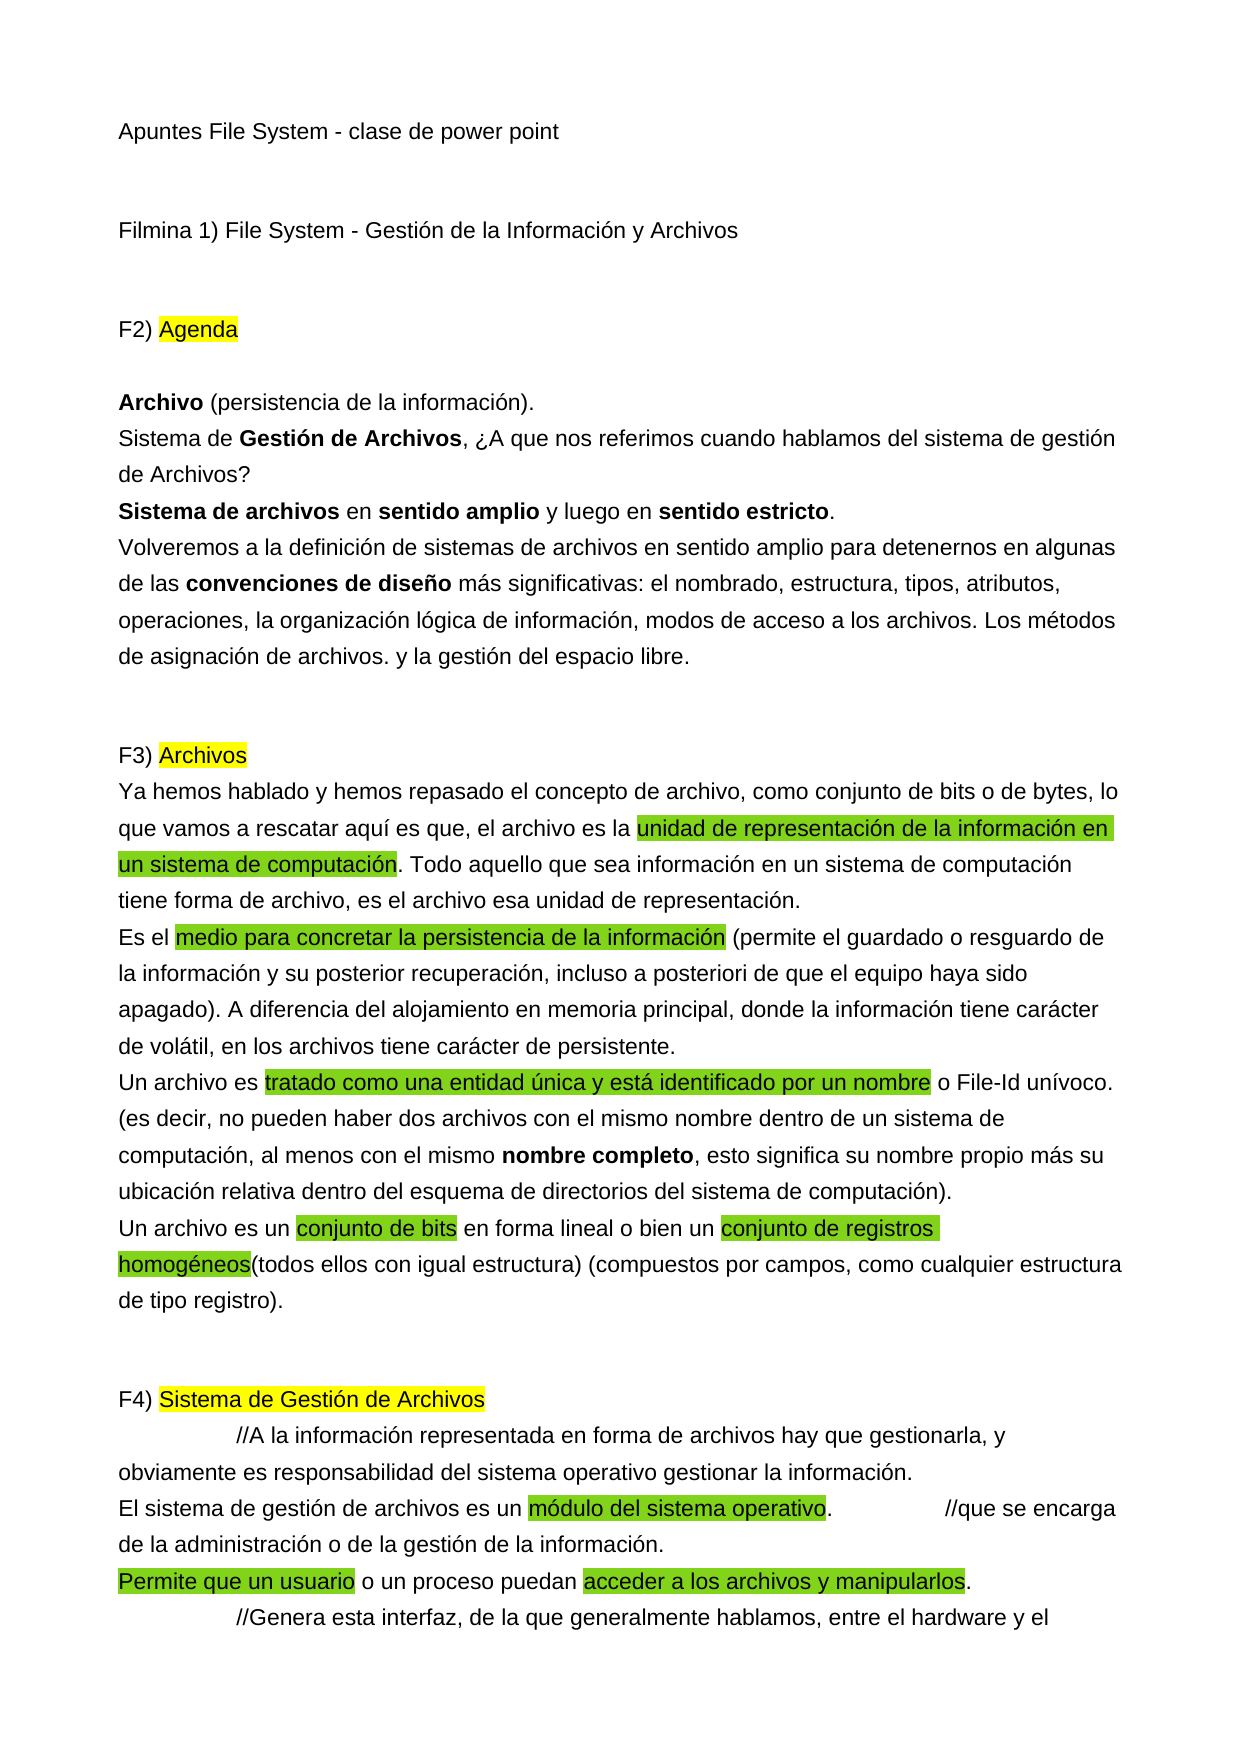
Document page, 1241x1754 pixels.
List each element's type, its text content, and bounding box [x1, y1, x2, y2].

text F2) Agenda [118, 316, 1122, 342]
text El sistema de gestión de archivos es un módulo del sistema operativo. //que se encarga de la administración o de la gestión de la información. [118, 1495, 1122, 1558]
text Ya hemos hablado y hemos repasado el concepto de archivo, como conjunto de bits o de bytes, lo que vamos a rescatar aquí es que, el archivo es la unidad de representación de la información en un sistema de computación. Todo aquello que sea información en un sistema de computación tiene forma de archivo, es el archivo esa unidad de representación. [118, 778, 1122, 914]
text //A la información representada en forma de archivos hay que gestionarla, y obviamente es responsabilidad del sistema operativo gestionar la información. [118, 1422, 1122, 1485]
text F4) Sistema de Gestión de Archivos [118, 1386, 1122, 1412]
text Sistema de archivos en sentido amplio y luego en sentido estricto. [118, 498, 1122, 524]
text Filmina 1) File System - Gestión de la Información y Archivos [118, 217, 1122, 243]
text Volveremos a la definición de sistemas de archivos en sentido amplio para detenernos en algunas de las convenciones de diseño más significativas: el nombrado, estructura, tipos, atributos, operaciones, la organización lógica de información, modos de acceso a los archivos. Los métodos de asignación de archivos. y la gestión del espacio libre. [118, 534, 1122, 669]
text Es el medio para concretar la persistencia de la información (permite el guardado o resguardo de la información y su posterior recuperación, incluso a posteriori de que el equipo haya sido apagado). A diferencia del alojamiento en memoria principal, donde la información tiene carácter de volátil, en los archivos tiene carácter de persistente. [118, 924, 1122, 1059]
text F3) Archivos [118, 742, 1122, 768]
text Apuntes File System - clase de power point [118, 118, 1122, 144]
text Archivo (persistencia de la información). [118, 388, 1122, 415]
text Sistema de Gestión de Archivos, ¿A que nos referimos cuando hablamos del sistema de gestión de Archivos? [118, 425, 1122, 488]
text Un archivo es tratado como una entidad única y está identificado por un nombre o File-Id unívoco. (es decir, no pueden haber dos archivos con el mismo nombre dentro de un sistema de computación, al menos con el mismo nombre completo, esto significa su nombre propio más su ubicación relativa dentro del esquema de directorios del sistema de computación). [118, 1069, 1122, 1204]
text Un archivo es un conjunto de bits en forma lineal o bien un conjunto de registros homogéneos(todos ellos con igual estructura) (compuestos por campos, como cualquier estructura de tipo registro). [118, 1214, 1122, 1313]
text Permite que un usuario o un proceso puedan acceder a los archivos y manipularlos. //Genera esta interfaz, de la que generalmente hablamos, entre el hardware y el [118, 1568, 1122, 1631]
